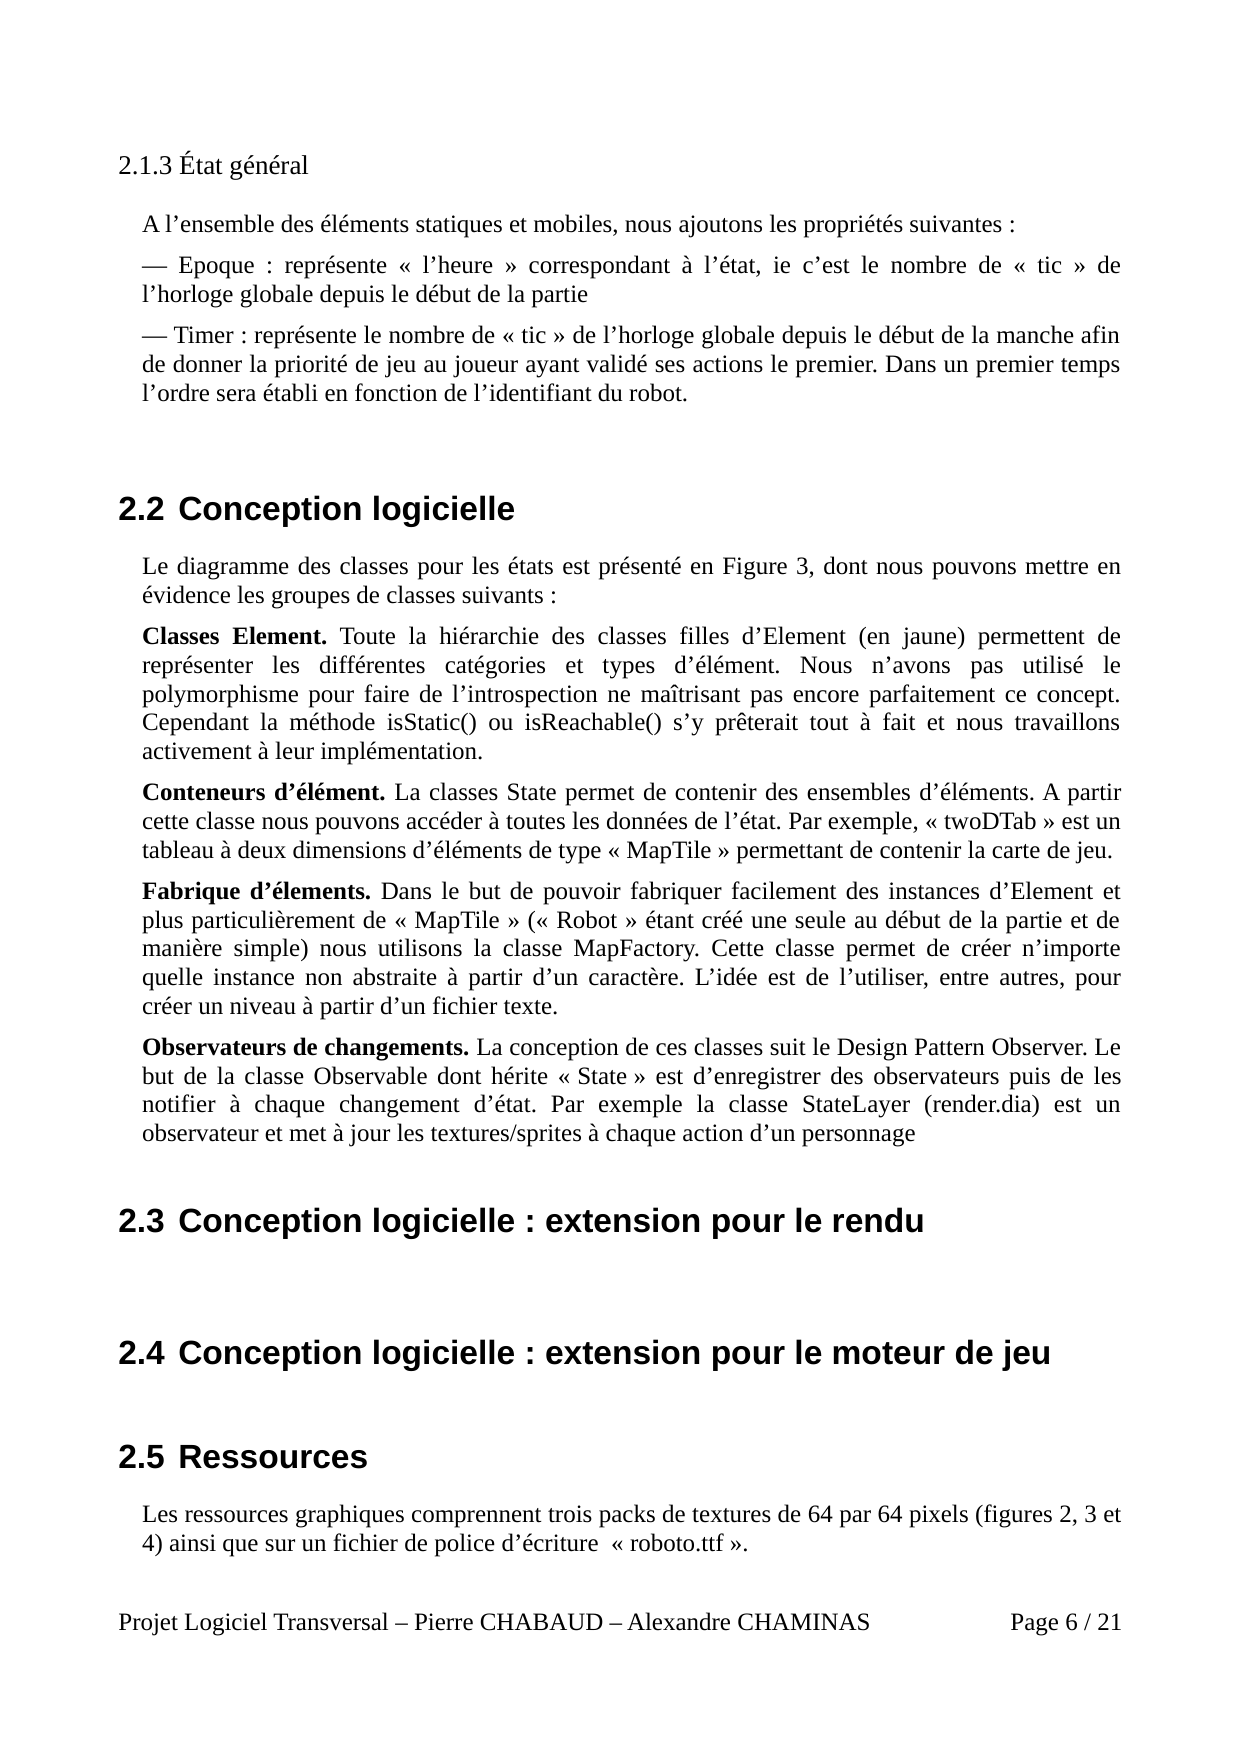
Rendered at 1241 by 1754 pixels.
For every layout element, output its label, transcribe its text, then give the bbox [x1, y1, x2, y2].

subtitle Conception logicielle : extension pour le moteur de jeu [118, 1333, 1122, 1372]
text — Timer : représente le nombre de « tic » de l’horloge globale depuis le début de la manche afin de donner la priorité de jeu au joueur ayant validé ses actions le premier. Dans un premier temps l’ordre sera établi en fonction de l’identifiant du robot. [142, 320, 1122, 406]
text Observateurs de changements. La conception de ces classes suit le Design Pattern Observer. Le but de la classe Observable dont hérite « State » est d’enregistrer des observateurs puis de les notifier à chaque changement d’état. Par exemple la classe StateLayer (render.dia) est un observateur et met à jour les textures/sprites à chaque action d’un personnage [142, 1032, 1122, 1147]
text A l’ensemble des éléments statiques et mobiles, nous ajoutons les propriétés suivantes : [142, 209, 1122, 238]
text Les ressources graphiques comprennent trois packs de textures de 64 par 64 pixels (figures 2, 3 et 4) ainsi que sur un fichier de police d’écriture « roboto.ttf ». [142, 1499, 1122, 1557]
text 2.1.3 État général [118, 149, 1122, 180]
subtitle Conception logicielle [118, 489, 1122, 528]
text Le diagramme des classes pour les états est présenté en Figure 3, dont nous pouvons mettre en évidence les groupes de classes suivants : [142, 551, 1122, 609]
subtitle Conception logicielle : extension pour le rendu [118, 1201, 1122, 1239]
text Conteneurs d’élément. La classes State permet de contenir des ensembles d’éléments. A partir cette classe nous pouvons accéder à toutes les données de l’état. Par exemple, « twoDTab » est un tableau à deux dimensions d’éléments de type « MapTile » permettant de contenir la carte de jeu. [142, 777, 1122, 863]
text — Epoque : représente « l’heure » correspondant à l’état, ie c’est le nombre de « tic » de l’horloge globale depuis le début de la partie [142, 250, 1122, 308]
subtitle Ressources [118, 1437, 1122, 1476]
text Classes Element. Toute la hiérarchie des classes filles d’Element (en jaune) permettent de représenter les différentes catégories et types d’élément. Nous n’avons pas utilisé le polymorphisme pour faire de l’introspection ne maîtrisant pas encore parfaitement ce concept. Cependant la méthode isStatic() ou isReachable() s’y prêterait tout à fait et nous travaillons activement à leur implémentation. [142, 621, 1122, 765]
text Fabrique d’élements. Dans le but de pouvoir fabriquer facilement des instances d’Element et plus particulièrement de « MapTile » (« Robot » étant créé une seule au début de la partie et de manière simple) nous utilisons la classe MapFactory. Cette classe permet de créer n’importe quelle instance non abstraite à partir d’un caractère. L’idée est de l’utiliser, entre autres, pour créer un niveau à partir d’un fichier texte. [142, 876, 1122, 1020]
